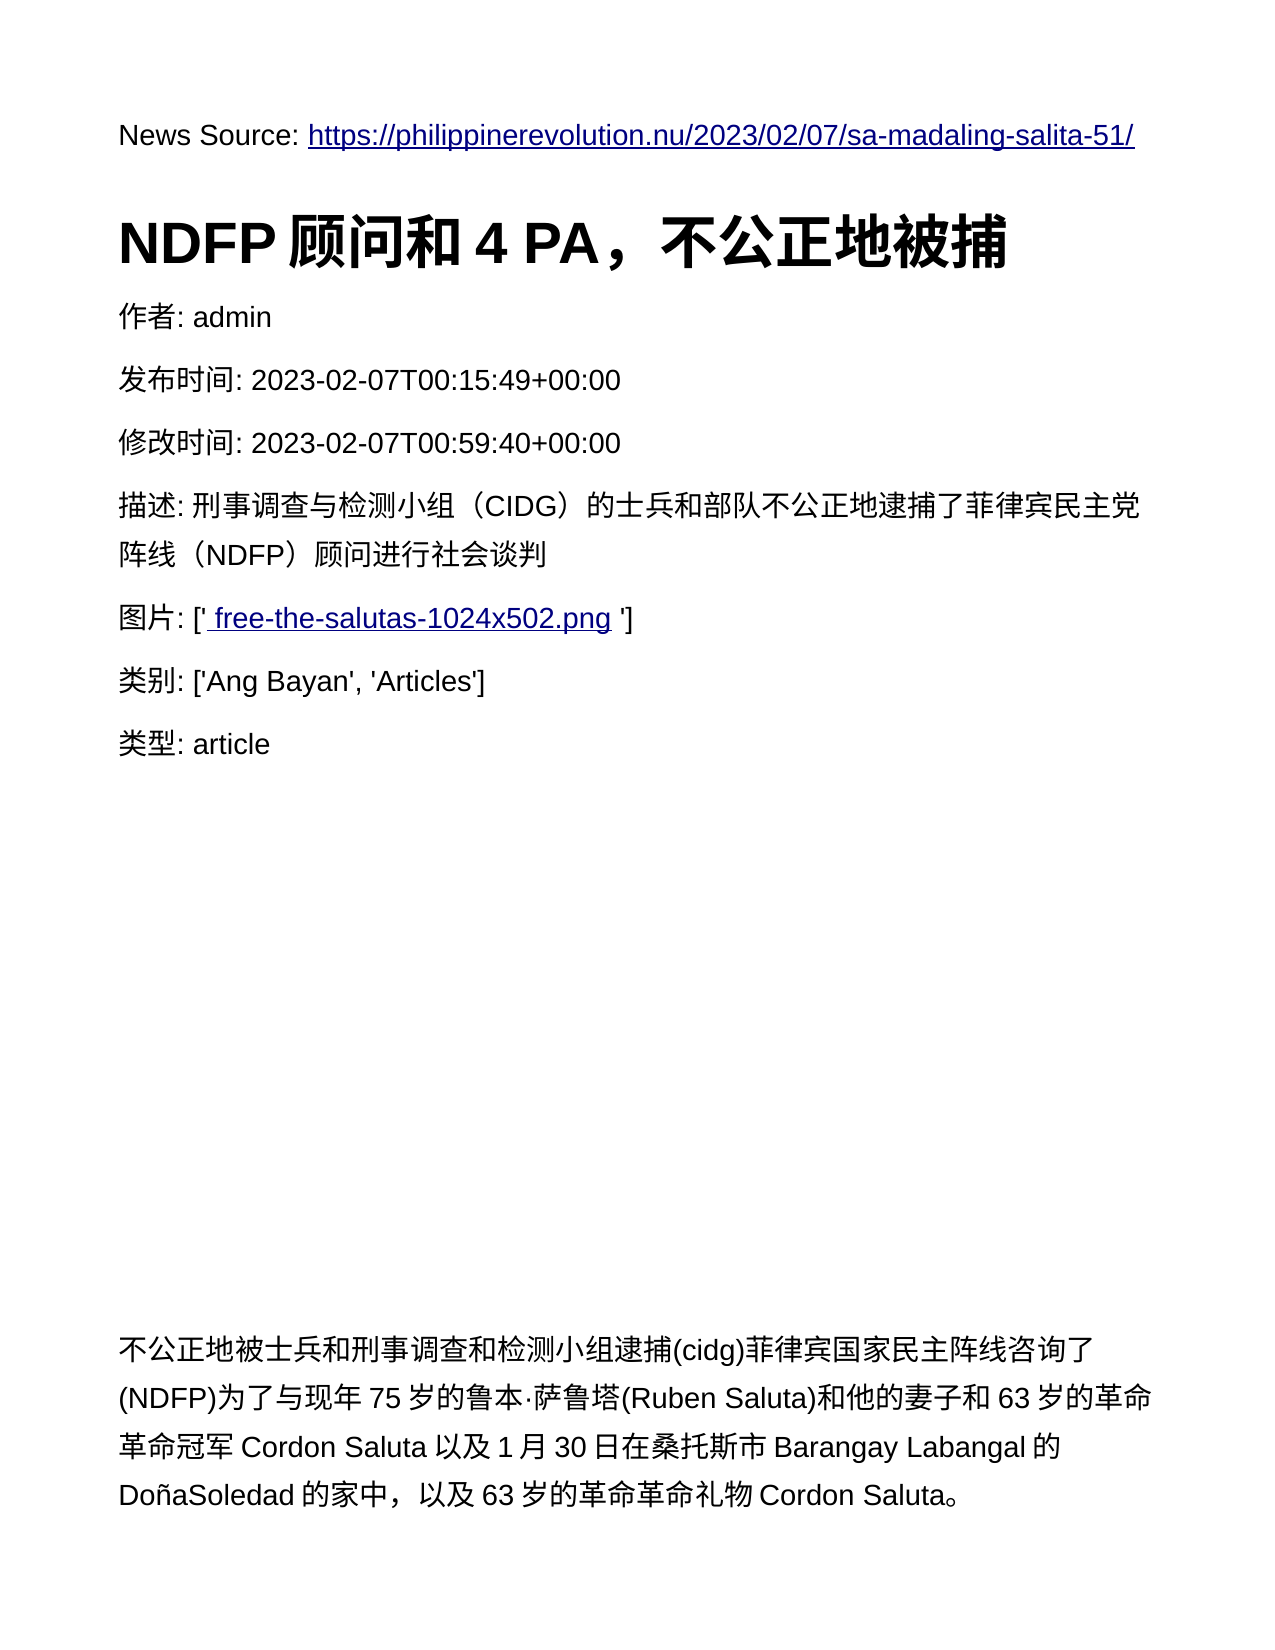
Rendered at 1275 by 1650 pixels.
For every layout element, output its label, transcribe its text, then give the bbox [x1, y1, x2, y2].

text 发布时间: 2023-02-07T00:15:49+00:00 [118, 356, 1157, 399]
subtitle NDFP顾问和4 PA，不公正地被捕 [118, 196, 1157, 281]
text 类型: article [118, 721, 1157, 763]
text 不公正地被士兵和刑事调查和检测小组逮捕(cidg)菲律宾国家民主阵线咨询了(NDFP)为了与现年75岁的鲁本·萨鲁塔(Ruben Saluta)和他的妻子和63岁的革命革命冠军Cordon Saluta以及1月30日在桑托斯市Barangay Labangal的DoñaSoledad的家中，以及63岁的革命革命礼物Cordon Saluta。 [118, 784, 1157, 1514]
text 描述: 刑事调查与检测小组（CIDG）的士兵和部队不公正地逮捕了菲律宾民主党阵线（NDFP）顾问进行社会谈判 [118, 483, 1157, 573]
text 修改时间: 2023-02-07T00:59:40+00:00 [118, 419, 1157, 462]
text 作者: admin [118, 293, 1157, 336]
text 类别: ['Ang Bayan', 'Articles'] [118, 657, 1157, 700]
text News Source: https://philippinerevolution.nu/2023/02/07/sa-madaling-salita-51/ [118, 118, 1157, 152]
text 图片: [' free-the-salutas-1024x502.png '] [118, 594, 1157, 637]
